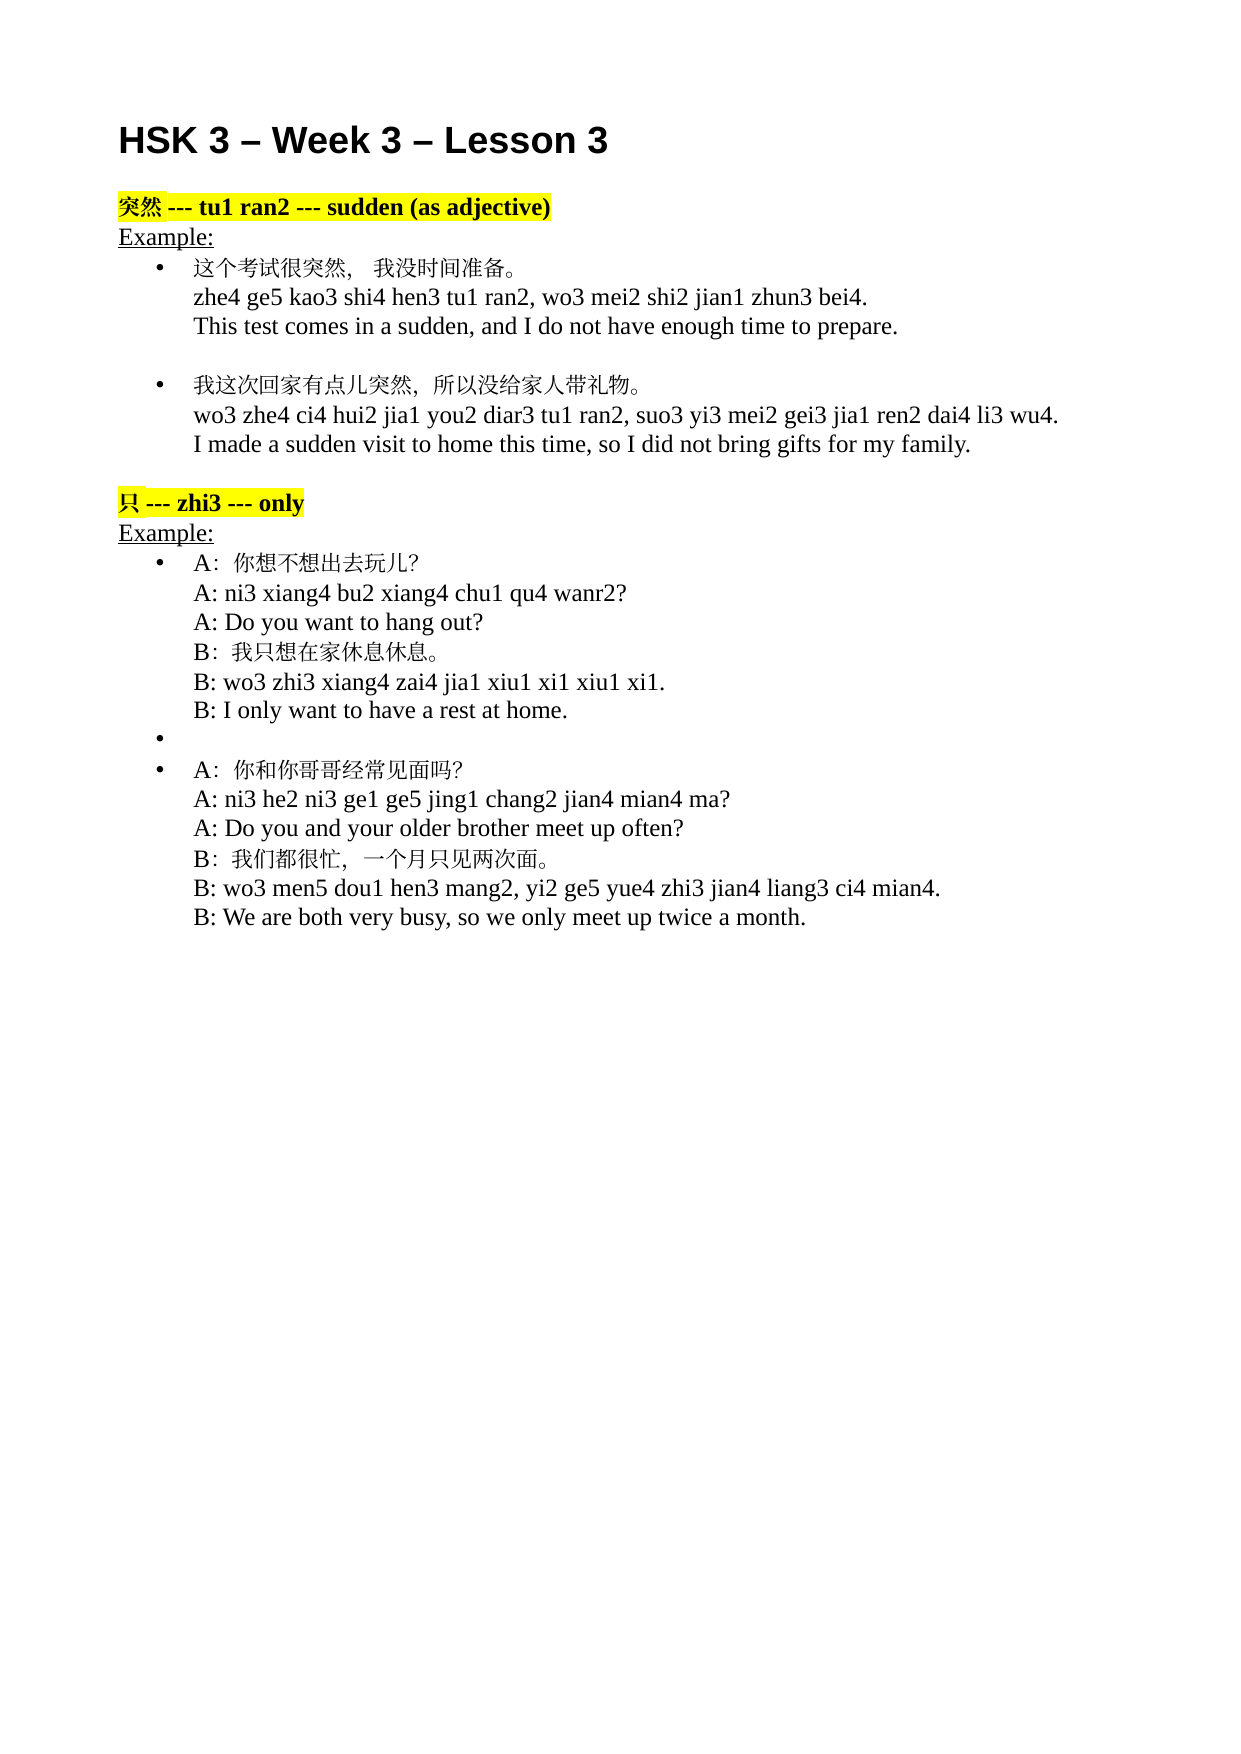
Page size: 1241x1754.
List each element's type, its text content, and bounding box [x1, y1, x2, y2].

list wo3 zhe4 ci4 hui2 jia1 you2 diar3 tu1 ran2, suo3 yi3 mei2 gei3 jia1 ren2 dai4 li3 wu4. [156, 400, 1122, 429]
list A: Do you want to hang out? [156, 607, 1122, 635]
text Example: [118, 518, 1122, 546]
list A：你和你哥哥经常见面吗？ [156, 753, 1122, 784]
list B：我们都很忙，一个月只见两次面。 [156, 842, 1122, 873]
list 这个考试很突然， 我没时间准备。 [156, 251, 1122, 282]
list 我这次回家有点儿突然，所以没给家人带礼物。 [156, 368, 1122, 400]
list A: Do you and your older brother meet up often? [156, 813, 1122, 842]
text HSK 3 – Week 3 – Lesson 3 [118, 118, 1122, 162]
list B: wo3 men5 dou1 hen3 mang2, yi2 ge5 yue4 zhi3 jian4 liang3 ci4 mian4. [156, 873, 1122, 902]
text Example: [118, 222, 1122, 251]
list B: wo3 zhi3 xiang4 zai4 jia1 xiu1 xi1 xiu1 xi1. [156, 667, 1122, 696]
list B: I only want to have a rest at home. [156, 696, 1122, 724]
list A: ni3 he2 ni3 ge1 ge5 jing1 chang2 jian4 mian4 ma? [156, 784, 1122, 813]
list This test comes in a sudden, and I do not have enough time to prepare. [156, 311, 1122, 340]
list I made a sudden visit to home this time, so I did not bring gifts for my family. [156, 429, 1122, 457]
list A：你想不想出去玩儿？ [156, 546, 1122, 578]
list zhe4 ge5 kao3 shi4 hen3 tu1 ran2, wo3 mei2 shi2 jian1 zhun3 bei4. [156, 282, 1122, 311]
list B：我只想在家休息休息。 [156, 635, 1122, 667]
list B: We are both very busy, so we only meet up twice a month. [156, 902, 1122, 931]
list A: ni3 xiang4 bu2 xiang4 chu1 qu4 wanr2? [156, 578, 1122, 607]
text 突然 --- tu1 ran2 --- sudden (as adjective) [118, 191, 1122, 222]
text 只 --- zhi3 --- only [118, 486, 1122, 518]
